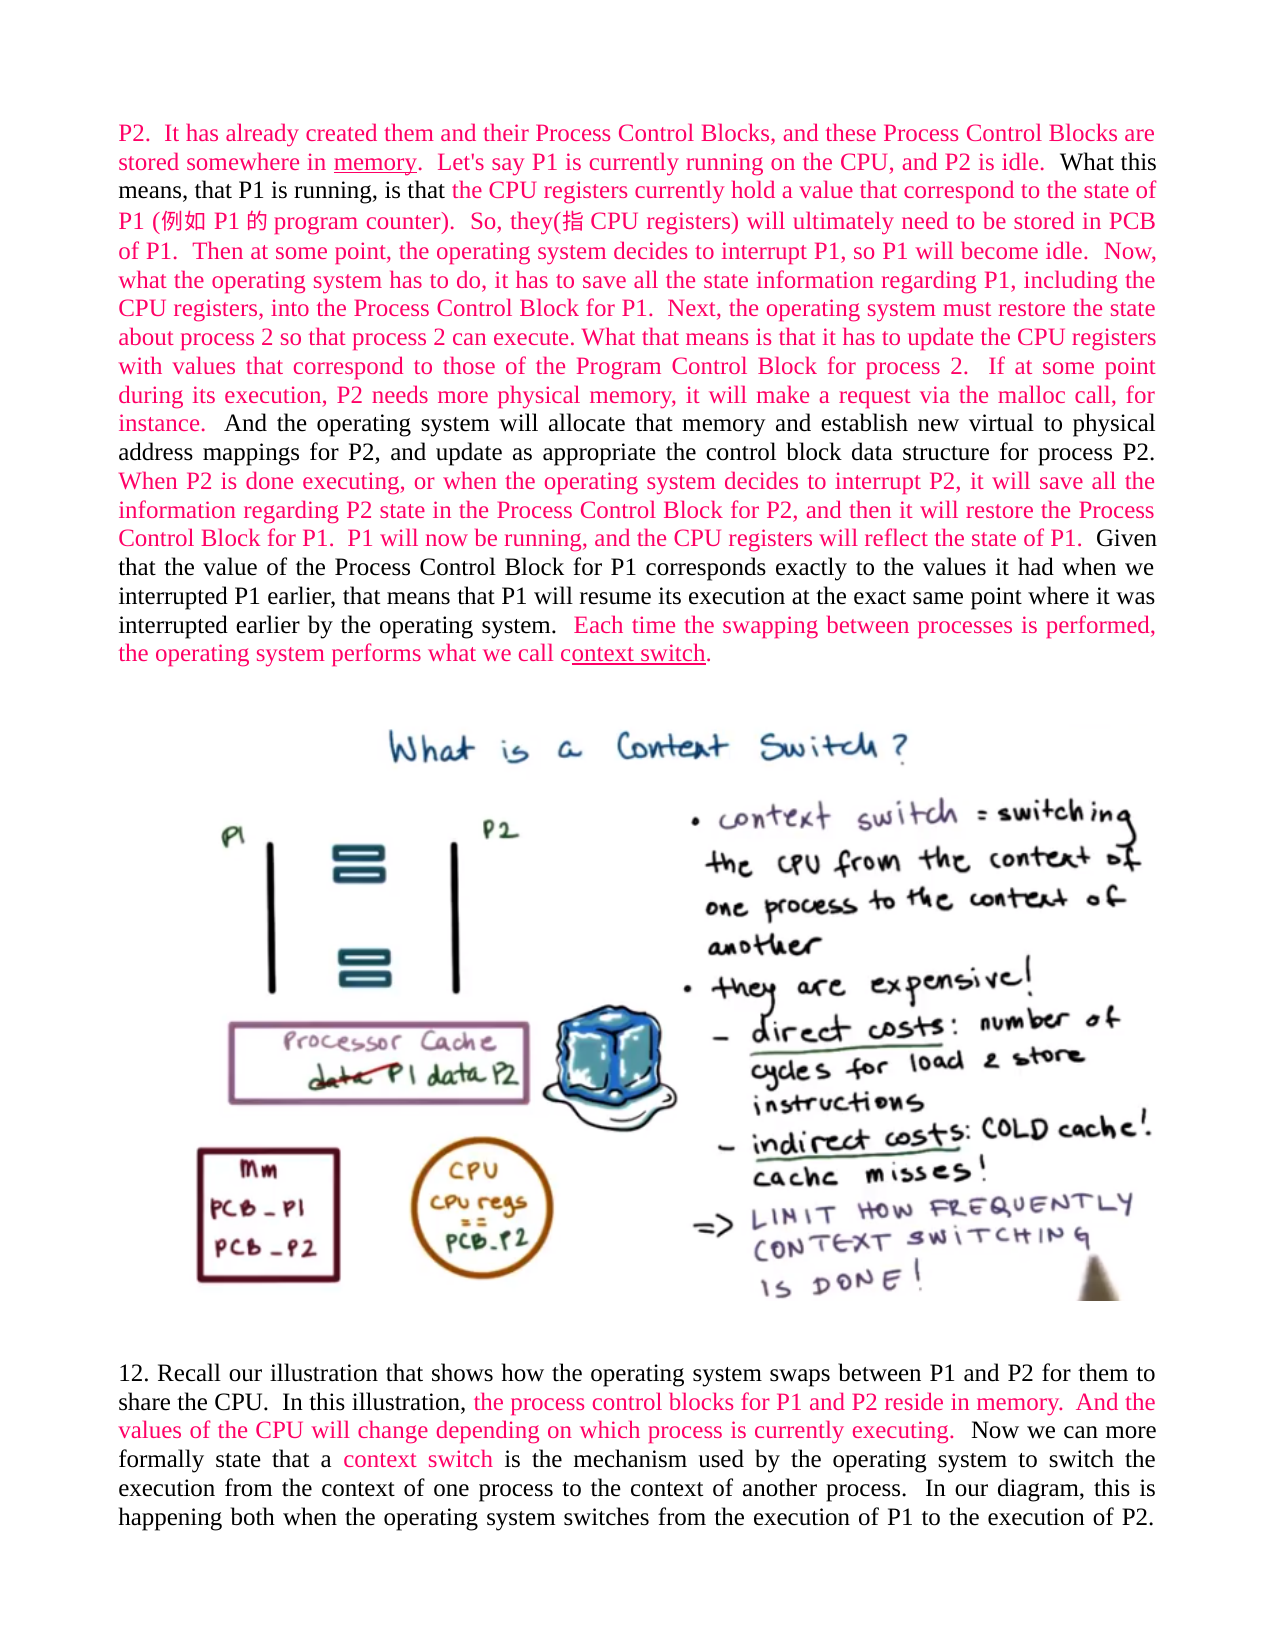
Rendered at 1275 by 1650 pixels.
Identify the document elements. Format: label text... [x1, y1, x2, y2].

picture [118, 724, 1157, 1301]
text 12. Recall our illustration that shows how the operating system swaps between P1 and P2 for them to share the CPU. In this illustration, the process control blocks for P1 and P2 reside in memory. And the values of the CPU will change depending on which process is currently executing. Now we can more formally state that a context switch is the mechanism used by the operating system to switch the execution from the context of one process to the context of another process. In our diagram, this is happening both when the operating system switches from the execution of P1 to the execution of P2. [118, 1358, 1157, 1530]
text P2. It has already created them and their Process Control Blocks, and these Process Control Blocks are stored somewhere in memory. Let's say P1 is currently running on the CPU, and P2 is idle. What this means, that P1 is running, is that the CPU registers currently hold a value that correspond to the state of P1 (例如 P1的program counter). So, they(指CPU registers) will ultimately need to be stored in PCB of P1. Then at some point, the operating system decides to interrupt P1, so P1 will become idle. Now, what the operating system has to do, it has to save all the state information regarding P1, including the CPU registers, into the Process Control Block for P1. Next, the operating system must restore the state about process 2 so that process 2 can execute. What that means is that it has to update the CPU registers with values that correspond to those of the Program Control Block for process 2. If at some point during its execution, P2 needs more physical memory, it will make a request via the malloc call, for instance. And the operating system will allocate that memory and establish new virtual to physical address mappings for P2, and update as appropriate the control block data structure for process P2. When P2 is done executing, or when the operating system decides to interrupt P2, it will save all the information regarding P2 state in the Process Control Block for P2, and then it will restore the Process Control Block for P1. P1 will now be running, and the CPU registers will reflect the state of P1. Given that the value of the Process Control Block for P1 corresponds exactly to the values it had when we interrupted P1 earlier, that means that P1 will resume its execution at the exact same point where it was interrupted earlier by the operating system. Each time the swapping between processes is performed, the operating system performs what we call context switch. [118, 118, 1157, 667]
